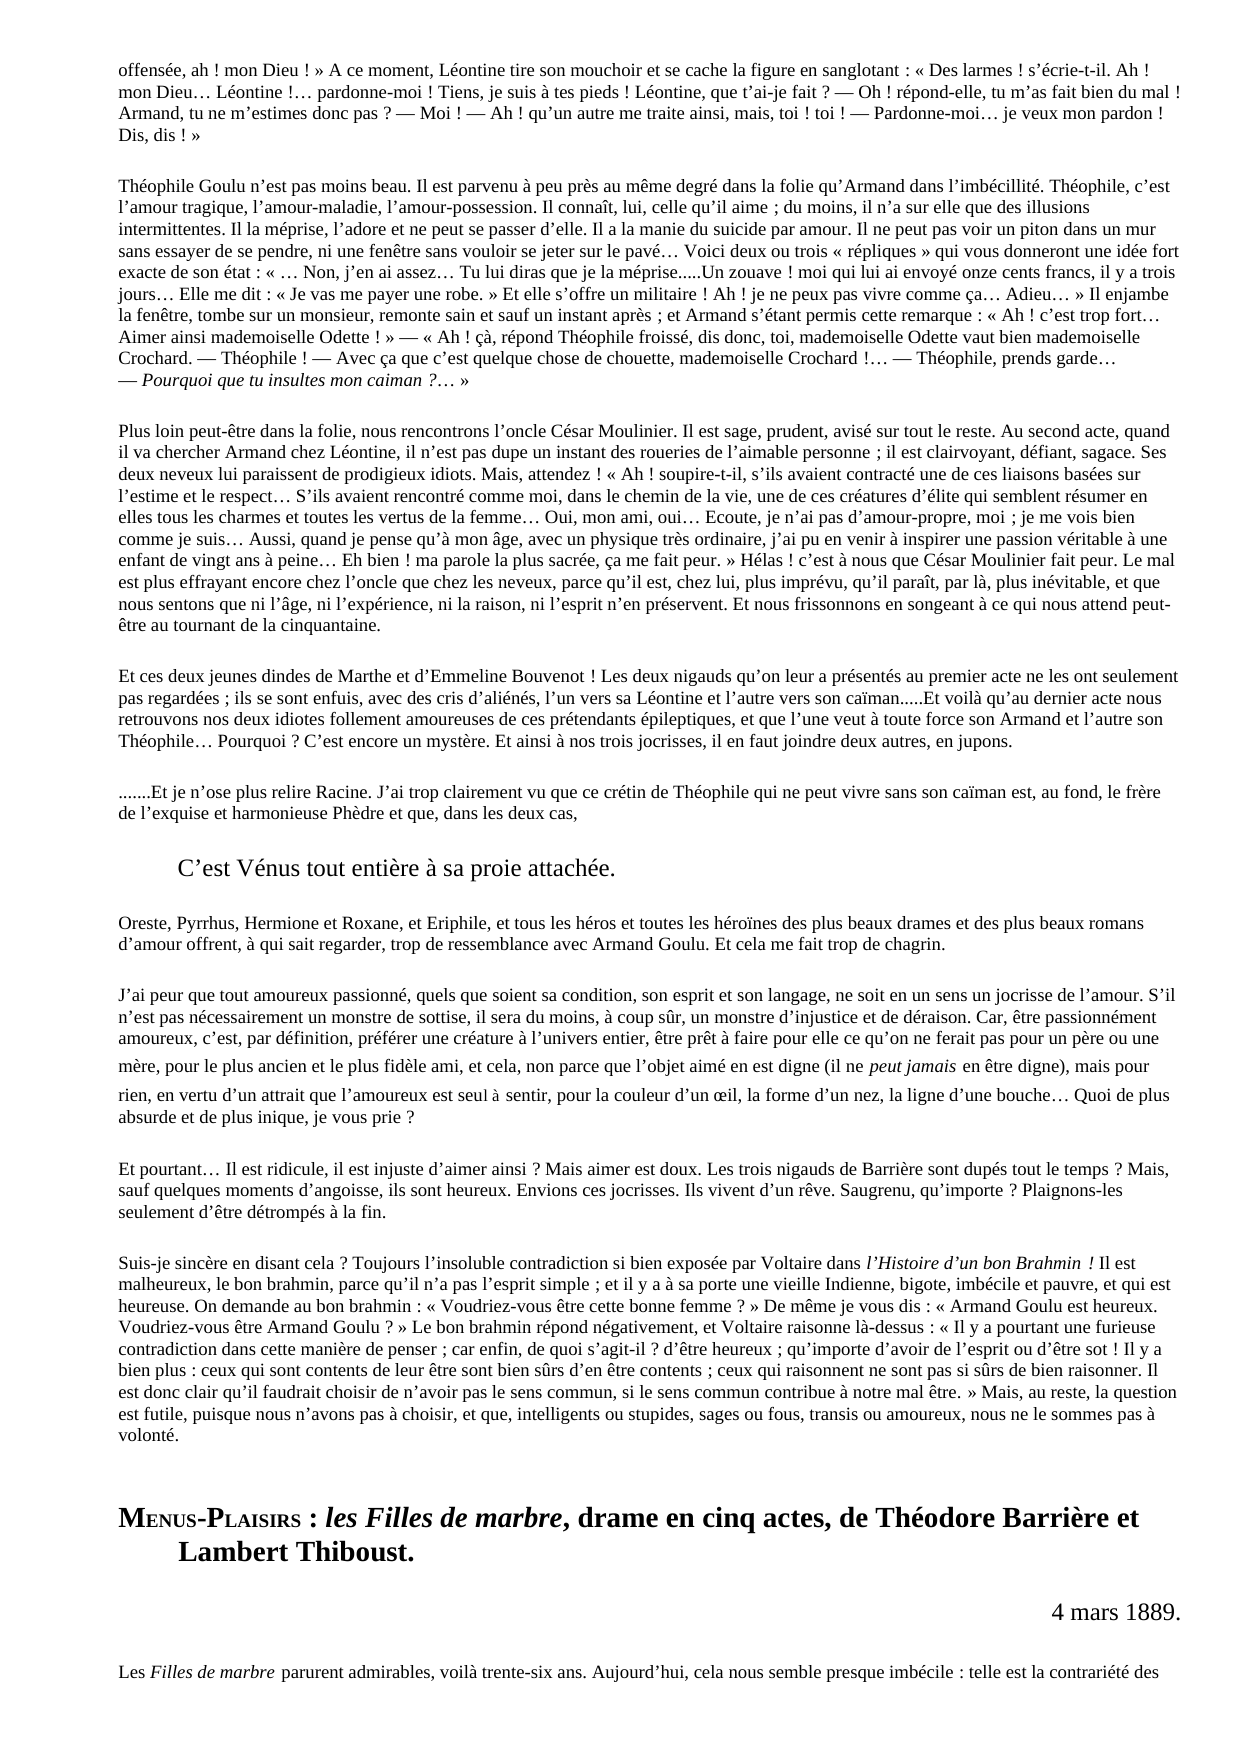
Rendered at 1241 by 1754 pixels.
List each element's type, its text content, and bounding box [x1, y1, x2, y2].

text Plus loin peut-être dans la folie, nous rencontrons l’oncle César Moulinier. Il est sage, prudent, avisé sur tout le reste. Au second acte, quand il va chercher Armand chez Léontine, il n’est pas dupe un instant des roueries de l’aimable personne ; il est clairvoyant, défiant, sagace. Ses deux neveux lui paraissent de prodigieux idiots. Mais, attendez ! « Ah ! soupire-t-il, s’ils avaient contracté une de ces liaisons basées sur l’estime et le respect… S’ils avaient rencontré comme moi, dans le chemin de la vie, une de ces créatures d’élite qui semblent résumer en elles tous les charmes et toutes les vertus de la femme… Oui, mon ami, oui… Ecoute, je n’ai pas d’amour-propre, moi ; je me vois bien comme je suis… Aussi, quand je pense qu’à mon âge, avec un physique très ordinaire, j’ai pu en venir à inspirer une passion véritable à une enfant de vingt ans à peine… Eh bien ! ma parole la plus sacrée, ça me fait peur. » Hélas ! c’est à nous que César Moulinier fait peur. Le mal est plus effrayant encore chez l’oncle que chez les neveux, parce qu’il est, chez lui, plus imprévu, qu’il paraît, par là, plus inévitable, et que nous sentons que ni l’âge, ni l’expérience, ni la raison, ni l’esprit n’en préservent. Et nous frissonnons en songeant à ce qui nous attend peut-être au tournant de la cinquantaine. [118, 420, 1181, 636]
text Théophile Goulu n’est pas moins beau. Il est parvenu à peu près au même degré dans la folie qu’Armand dans l’imbécillité. Théophile, c’est l’amour tragique, l’amour-maladie, l’amour-possession. Il connaît, lui, celle qu’il aime ; du moins, il n’a sur elle que des illusions intermittentes. Il la méprise, l’adore et ne peut se passer d’elle. Il a la manie du suicide par amour. Il ne peut pas voir un piton dans un mur sans essayer de se pendre, ni une fenêtre sans vouloir se jeter sur le pavé… Voici deux ou trois « répliques » qui vous donneront une idée fort exacte de son état : « … Non, j’en ai assez… Tu lui diras que je la méprise.....Un zouave ! moi qui lui ai envoyé onze cents francs, il y a trois jours… Elle me dit : « Je vas me payer une robe. » Et elle s’offre un militaire ! Ah ! je ne peux pas vivre comme ça… Adieu… » Il enjambe la fenêtre, tombe sur un monsieur, remonte sain et sauf un instant après ; et Armand s’étant permis cette remarque : « Ah ! c’est trop fort… Aimer ainsi mademoiselle Odette ! » — « Ah ! çà, répond Théophile froissé, dis donc, toi, mademoiselle Odette vaut bien mademoiselle Crochard. — Théophile ! — Avec ça que c’est quelque chose de chouette, mademoiselle Crochard !… — Théophile, prends garde… — Pourquoi que tu insultes mon caiman ?… » [118, 175, 1181, 390]
text 4 mars 1889. [118, 1597, 1181, 1625]
text .......Et je n’ose plus relire Racine. J’ai trop clairement vu que ce crétin de Théophile qui ne peut vivre sans son caïman est, au fond, le frère de l’exquise et harmonieuse Phèdre et que, dans les deux cas, [118, 781, 1181, 824]
text Et ces deux jeunes dindes de Marthe et d’Emmeline Bouvenot ! Les deux nigauds qu’on leur a présentés au premier acte ne les ont seulement pas regardées ; ils se sont enfuis, avec des cris d’aliénés, l’un vers sa Léontine et l’autre vers son caïman.....Et voilà qu’au dernier acte nous retrouvons nos deux idiotes follement amoureuses de ces prétendants épileptiques, et que l’une veut à toute force son Armand et l’autre son Théophile… Pourquoi ? C’est encore un mystère. Et ainsi à nos trois jocrisses, il en faut joindre deux autres, en jupons. [118, 665, 1181, 751]
text C’est Vénus tout entière à sa proie attachée. [177, 853, 1122, 882]
text Suis-je sincère en disant cela ? Toujours l’insoluble contradiction si bien exposée par Voltaire dans l’Histoire d’un bon Brahmin ! Il est malheureux, le bon brahmin, parce qu’il n’a pas l’esprit simple ; et il y a à sa porte une vieille Indienne, bigote, imbécile et pauvre, et qui est heureuse. On demande au bon brahmin : « Voudriez-vous être cette bonne femme ? » De même je vous dis : « Armand Goulu est heureux. Voudriez-vous être Armand Goulu ? » Le bon brahmin répond négativement, et Voltaire raisonne là-dessus : « Il y a pourtant une furieuse contradiction dans cette manière de penser ; car enfin, de quoi s’agit-il ? d’être heureux ; qu’importe d’avoir de l’esprit ou d’être sot ! Il y a bien plus : ceux qui sont contents de leur être sont bien sûrs d’en être contents ; ceux qui raisonnent ne sont pas si sûrs de bien raisonner. Il est donc clair qu’il faudrait choisir de n’avoir pas le sens commun, si le sens commun contribue à notre mal être. » Mais, au reste, la question est futile, puisque nous n’avons pas à choisir, et que, intelligents ou stupides, sages ou fous, transis ou amoureux, nous ne le sommes pas à volonté. [118, 1252, 1181, 1446]
subtitle Menus-Plaisirs : les Filles de marbre, drame en cinq actes, de Théodore Barrière et Lambert Thiboust. [118, 1500, 1181, 1567]
text J’ai peur que tout amoureux passionné, quels que soient sa condition, son esprit et son langage, ne soit en un sens un jocrisse de l’amour. S’il n’est pas nécessairement un monstre de sottise, il sera du moins, à coup sûr, un monstre d’injustice et de déraison. Car, être passionnément amoureux, c’est, par définition, préférer une créature à l’univers entier, être prêt à faire pour elle ce qu’on ne ferait pas pour un père ou une mère, pour le plus ancien et le plus fidèle ami, et cela, non parce que l’objet aimé en est digne (il ne peut jamais en être digne), mais pour rien, en vertu d’un attrait que l’amoureux est seul à sentir, pour la couleur d’un œil, la forme d’un nez, la ligne d’une bouche… Quoi de plus absurde et de plus inique, je vous prie ? [118, 984, 1181, 1128]
text Oreste, Pyrrhus, Hermione et Roxane, et Eriphile, et tous les héros et toutes les héroïnes des plus beaux drames et des plus beaux romans d’amour offrent, à qui sait regarder, trop de ressemblance avec Armand Goulu. Et cela me fait trop de chagrin. [118, 912, 1181, 955]
text Les Filles de marbre parurent admirables, voilà trente-six ans. Aujourd’hui, cela nous semble presque imbécile : telle est la contrariété des [118, 1655, 1181, 1684]
text Et pourtant… Il est ridicule, il est injuste d’aimer ainsi ? Mais aimer est doux. Les trois nigauds de Barrière sont dupés tout le temps ? Mais, sauf quelques moments d’angoisse, ils sont heureux. Envions ces jocrisses. Ils vivent d’un rêve. Saugrenu, qu’importe ? Plaignons-les seulement d’être détrompés à la fin. [118, 1157, 1181, 1222]
text offensée, ah ! mon Dieu ! » A ce moment, Léontine tire son mouchoir et se cache la figure en sanglotant : « Des larmes ! s’écrie-t-il. Ah ! mon Dieu… Léontine !… pardonne-moi ! Tiens, je suis à tes pieds ! Léontine, que t’ai-je fait ? — Oh ! répond-elle, tu m’as fait bien du mal ! Armand, tu ne m’estimes donc pas ? — Moi ! — Ah ! qu’un autre me traite ainsi, mais, toi ! toi ! — Pardonne-moi… je veux mon pardon ! Dis, dis ! » [118, 59, 1181, 145]
